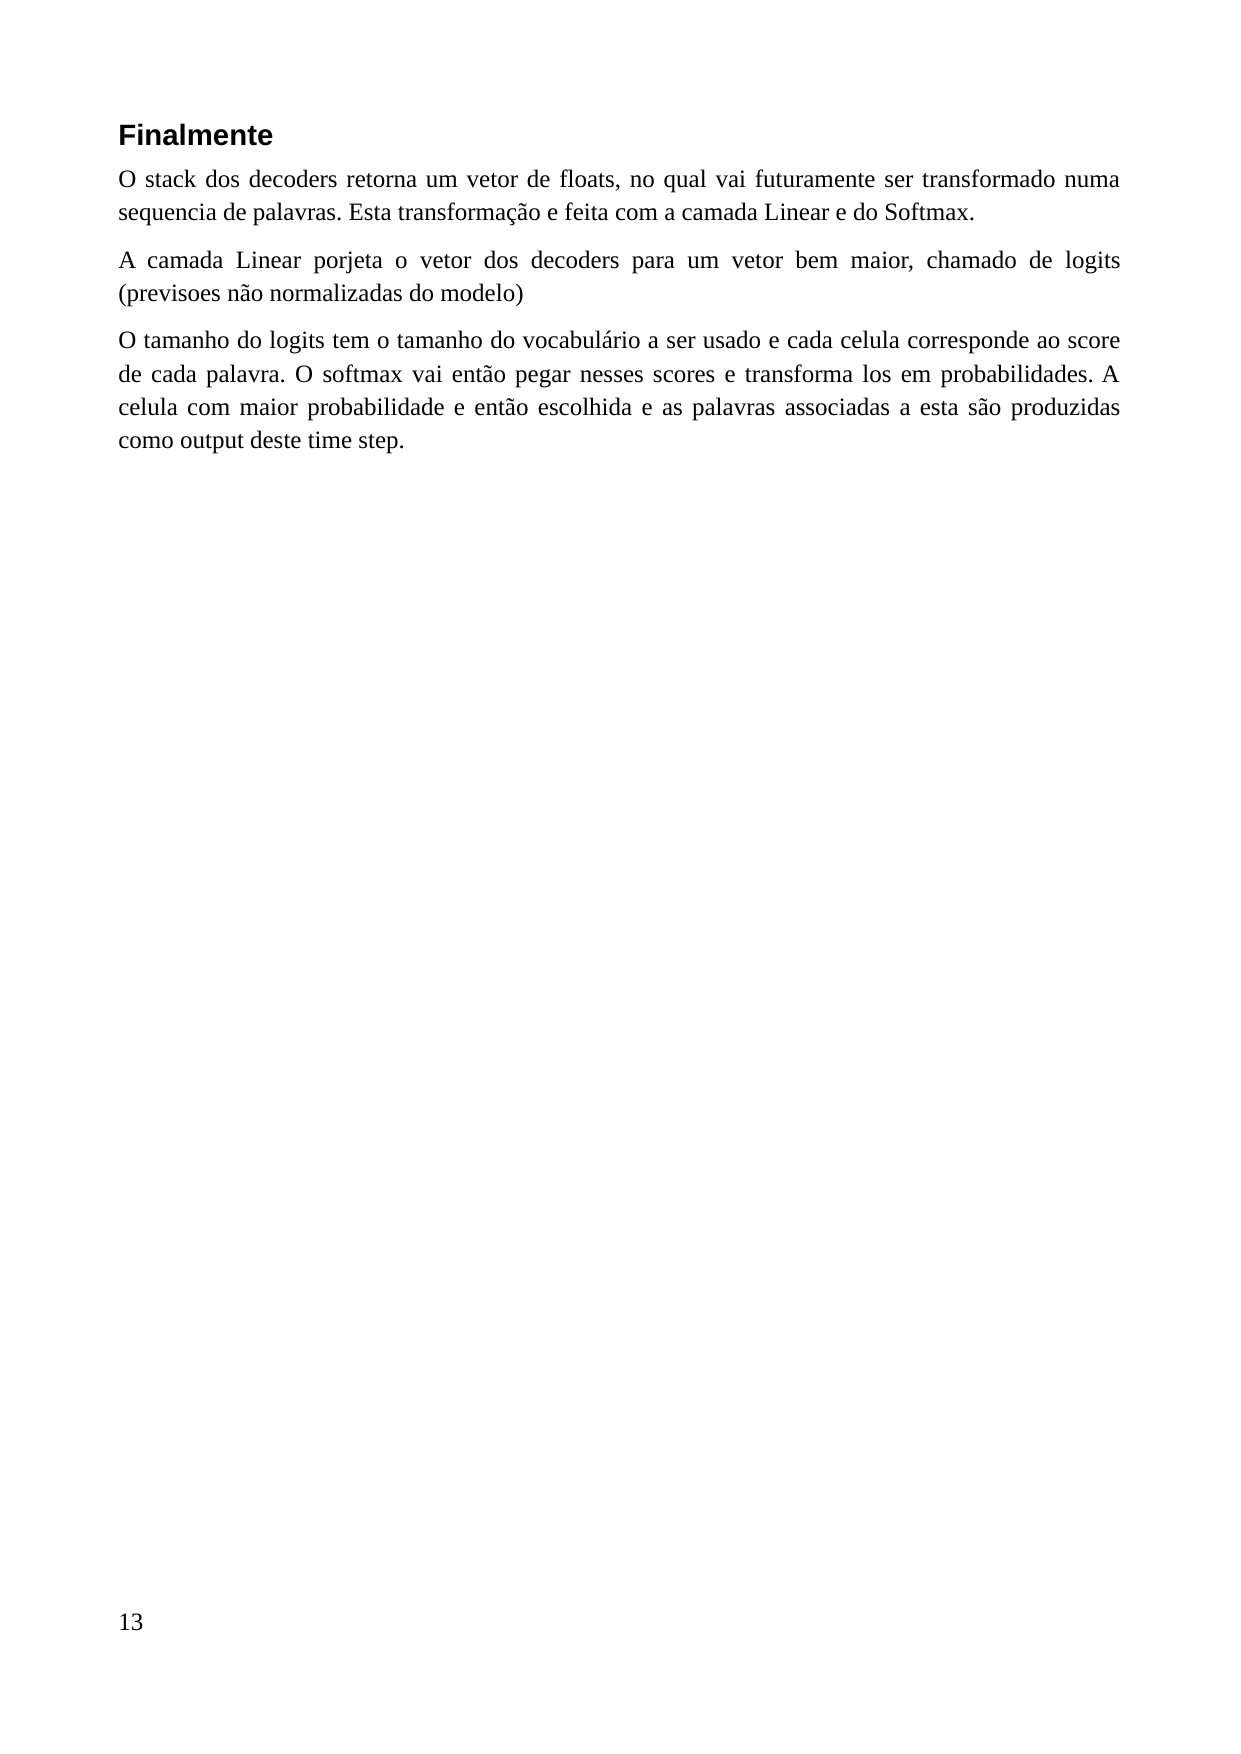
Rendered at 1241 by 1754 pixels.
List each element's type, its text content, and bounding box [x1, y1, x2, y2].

text A camada Linear porjeta o vetor dos decoders para um vetor bem maior, chamado de logits (previsoes não normalizadas do modelo) [118, 245, 1122, 307]
text O stack dos decoders retorna um vetor de floats, no qual vai futuramente ser transformado numa sequencia de palavras. Esta transformação e feita com a camada Linear e do Softmax. [118, 164, 1122, 226]
text O tamanho do logits tem o tamanho do vocabulário a ser usado e cada celula corresponde ao score de cada palavra. O softmax vai então pegar nesses scores e transforma los em probabilidades. A celula com maior probabilidade e então escolhida e as palavras associadas a esta são produzidas como output deste time step. [118, 326, 1122, 453]
subtitle Finalmente [118, 118, 1122, 152]
